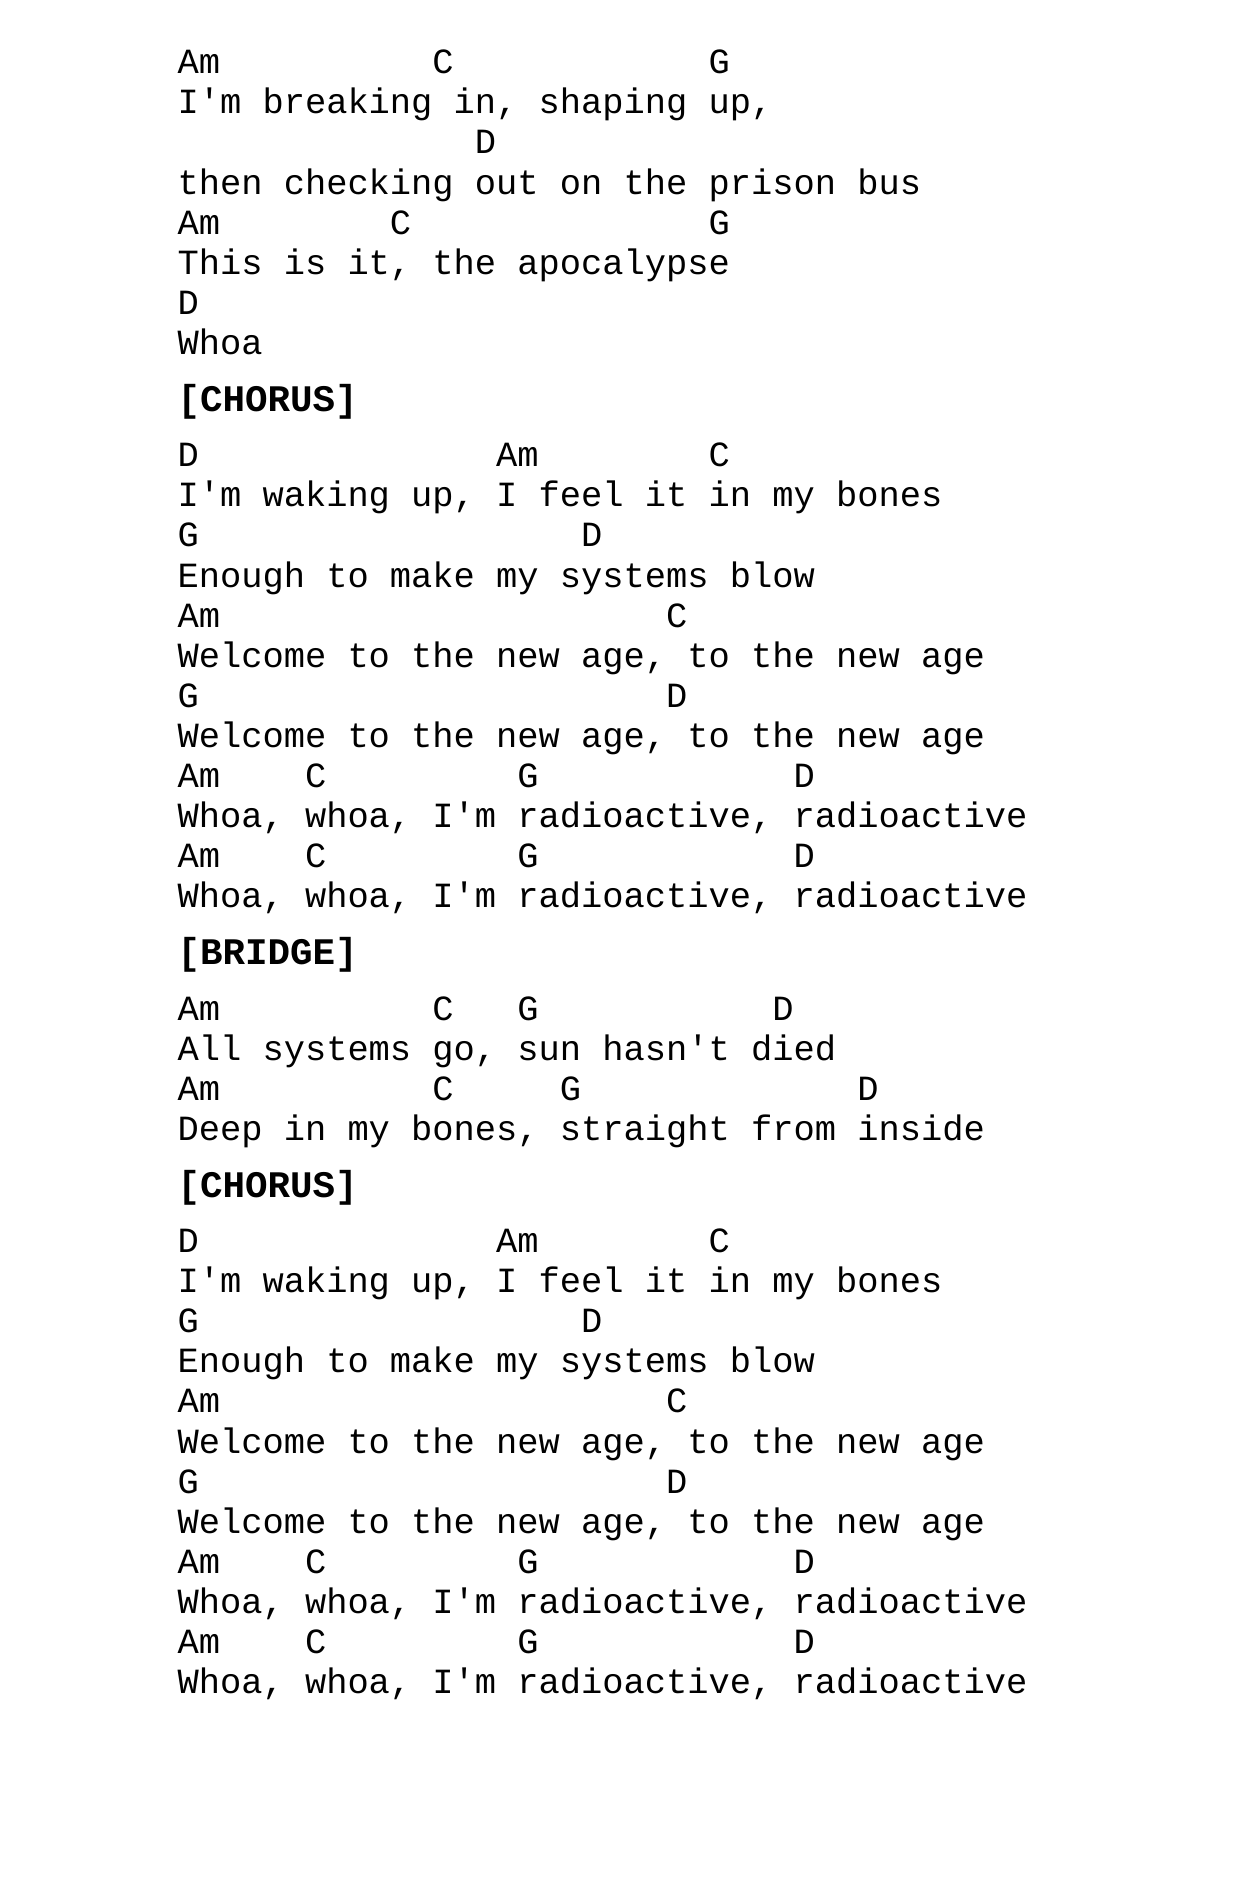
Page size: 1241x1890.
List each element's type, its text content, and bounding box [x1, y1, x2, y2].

text Am C G [177, 205, 1196, 245]
text Whoa, whoa, I'm radioactive, radioactive [177, 1584, 1196, 1624]
text I'm breaking in, shaping up, [177, 84, 1196, 124]
text Welcome to the new age, to the new age [177, 718, 1196, 758]
text Am C G D [177, 758, 1196, 798]
text Am C [177, 1383, 1196, 1423]
subtitle [BRIDGE] [177, 933, 1196, 976]
text Enough to make my systems blow [177, 1343, 1196, 1383]
text Deep in my bones, straight from inside [177, 1111, 1196, 1151]
text D Am C [177, 437, 1196, 477]
text Am C G D [177, 838, 1196, 878]
text Enough to make my systems blow [177, 557, 1196, 598]
text Am C G D [177, 1624, 1196, 1664]
text Welcome to the new age, to the new age [177, 638, 1196, 678]
subtitle [CHORUS] [177, 380, 1196, 422]
text Am C [177, 598, 1196, 638]
text G D [177, 517, 1196, 557]
text I'm waking up, I feel it in my bones [177, 477, 1196, 517]
text G D [177, 1464, 1196, 1504]
text Am C G D [177, 1544, 1196, 1584]
text Welcome to the new age, to the new age [177, 1504, 1196, 1544]
text This is it, the apocalypse [177, 245, 1196, 285]
text Whoa [177, 325, 1196, 365]
text Welcome to the new age, to the new age [177, 1423, 1196, 1464]
text Whoa, whoa, I'm radioactive, radioactive [177, 1664, 1196, 1704]
text Whoa, whoa, I'm radioactive, radioactive [177, 878, 1196, 918]
text D Am C [177, 1223, 1196, 1263]
text D [177, 285, 1196, 325]
text Am C G D [177, 1071, 1196, 1111]
subtitle [CHORUS] [177, 1166, 1196, 1208]
text G D [177, 1303, 1196, 1343]
text G D [177, 678, 1196, 718]
text D [177, 124, 1196, 164]
text I'm waking up, I feel it in my bones [177, 1263, 1196, 1303]
text then checking out on the prison bus [177, 164, 1196, 205]
text All systems go, sun hasn't died [177, 1031, 1196, 1071]
text Am C G [177, 44, 1196, 84]
text Am C G D [177, 991, 1196, 1031]
text Whoa, whoa, I'm radioactive, radioactive [177, 798, 1196, 838]
